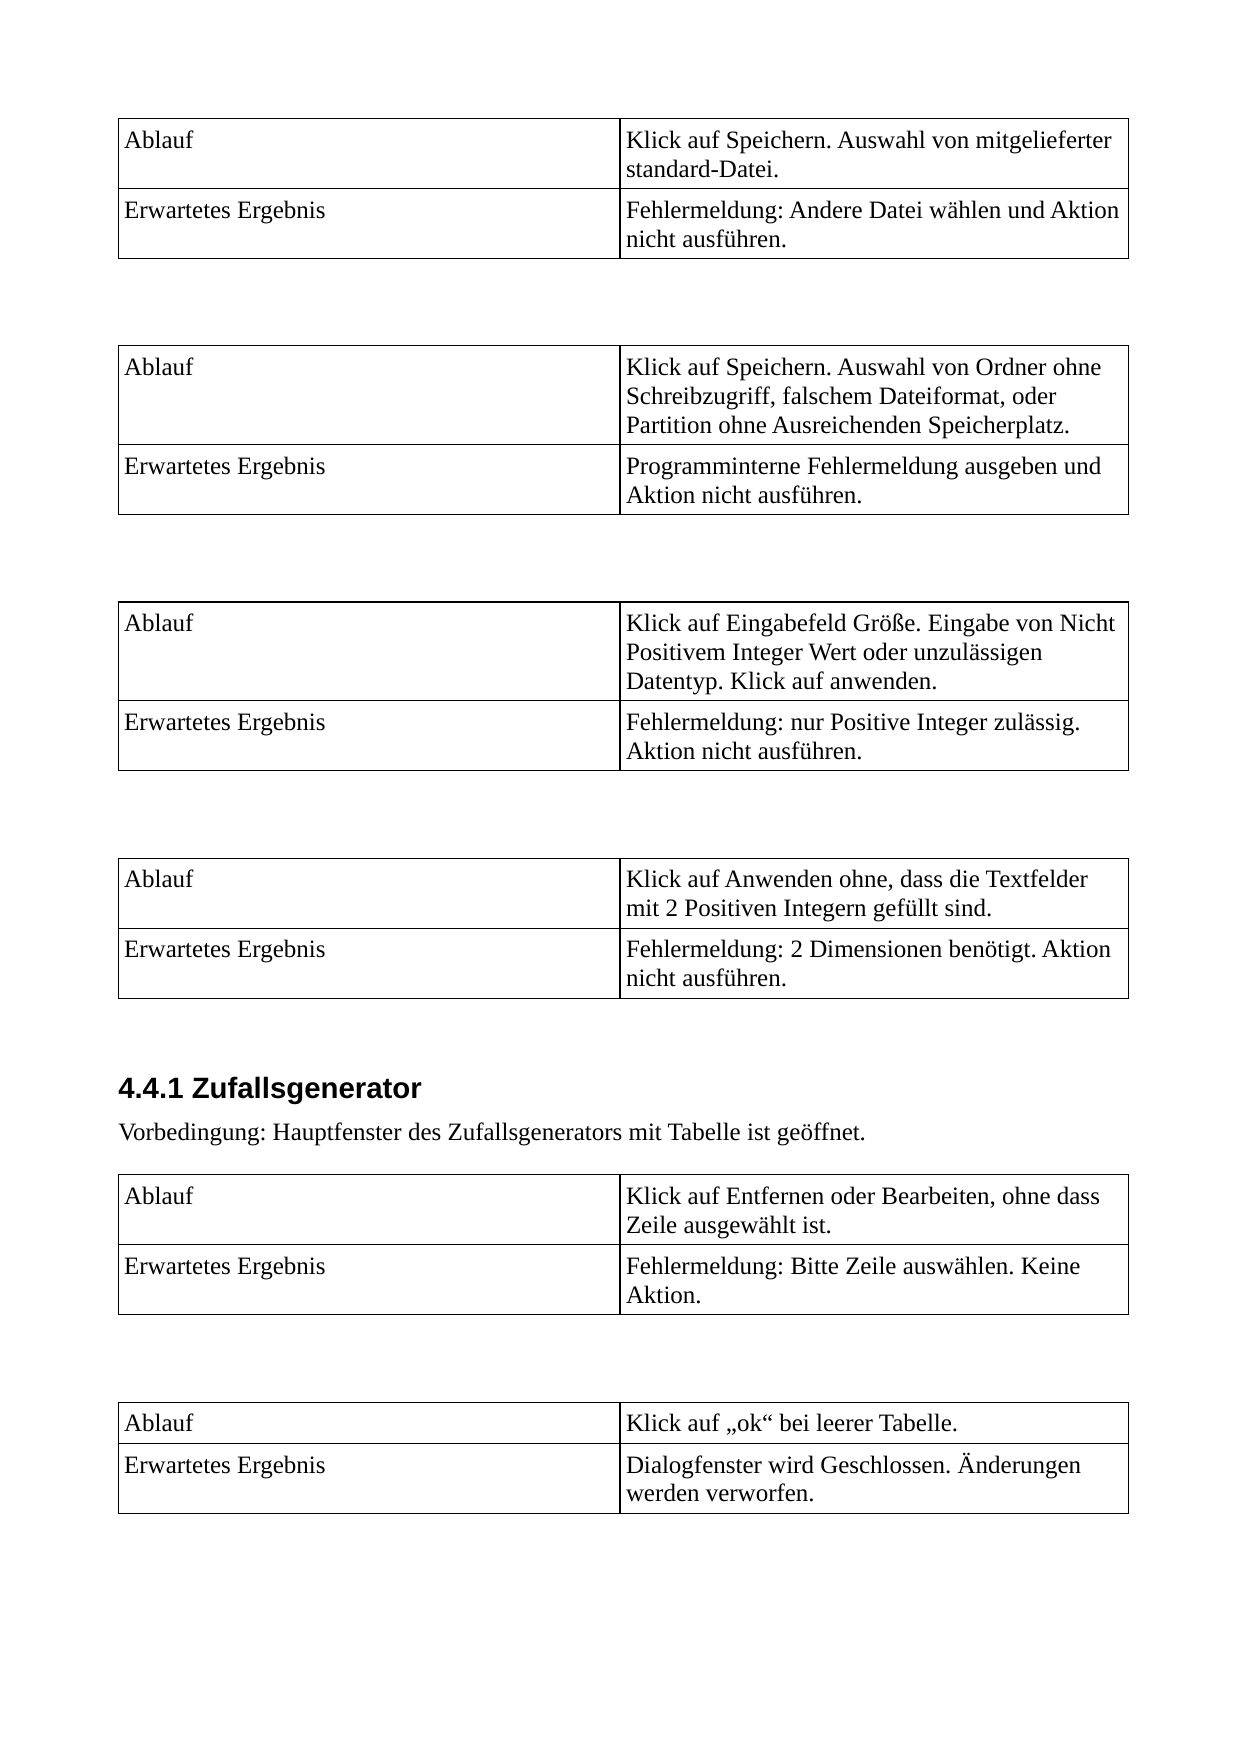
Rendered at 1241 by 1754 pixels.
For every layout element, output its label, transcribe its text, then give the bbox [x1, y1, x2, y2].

table_cell Erwartetes Ergebnis [119, 1444, 619, 1513]
table_cell Fehlermeldung: nur Positive Integer zulässig. Aktion nicht ausführen. [621, 701, 1128, 770]
table_header Ablauf [119, 859, 619, 927]
table_cell Dialogfenster wird Geschlossen. Änderungen werden verworfen. [621, 1444, 1128, 1513]
table_header Klick auf Eingabefeld Größe. Eingabe von Nicht Positivem Integer Wert oder unzulässigen Datentyp. Klick auf anwenden. [621, 603, 1128, 700]
table_header Ablauf [119, 346, 619, 444]
table_header Ablauf [119, 119, 619, 188]
table_header Ablauf [119, 1175, 619, 1244]
table_cell Erwartetes Ergebnis [119, 1245, 619, 1314]
table_cell Erwartetes Ergebnis [119, 189, 619, 258]
table_cell Erwartetes Ergebnis [119, 929, 619, 997]
table_header Klick auf „ok“ bei leerer Tabelle. [621, 1403, 1128, 1443]
table_cell Erwartetes Ergebnis [119, 701, 619, 770]
table_header Klick auf Speichern. Auswahl von Ordner ohne Schreibzugriff, falschem Dateiformat, oder Partition ohne Ausreichenden Speicherplatz. [621, 346, 1128, 444]
table_cell Fehlermeldung: Andere Datei wählen und Aktion nicht ausführen. [621, 189, 1128, 258]
text Vorbedingung: Hauptfenster des Zufallsgenerators mit Tabelle ist geöffnet. [118, 1117, 1122, 1146]
table_header Ablauf [119, 603, 619, 700]
table_header Klick auf Entfernen oder Bearbeiten, ohne dass Zeile ausgewählt ist. [621, 1175, 1128, 1244]
table_header Klick auf Anwenden ohne, dass die Textfelder mit 2 Positiven Integern gefüllt sind. [621, 859, 1128, 927]
table_cell Fehlermeldung: Bitte Zeile auswählen. Keine Aktion. [621, 1245, 1128, 1314]
table_header Ablauf [119, 1403, 619, 1443]
subtitle 4.4.1 Zufallsgenerator [118, 1071, 1122, 1104]
table_cell Programminterne Fehlermeldung ausgeben und Aktion nicht ausführen. [621, 445, 1128, 514]
table_cell Erwartetes Ergebnis [119, 445, 619, 514]
table_cell Fehlermeldung: 2 Dimensionen benötigt. Aktion nicht ausführen. [621, 929, 1128, 997]
table_header Klick auf Speichern. Auswahl von mitgelieferter standard-Datei. [621, 119, 1128, 188]
